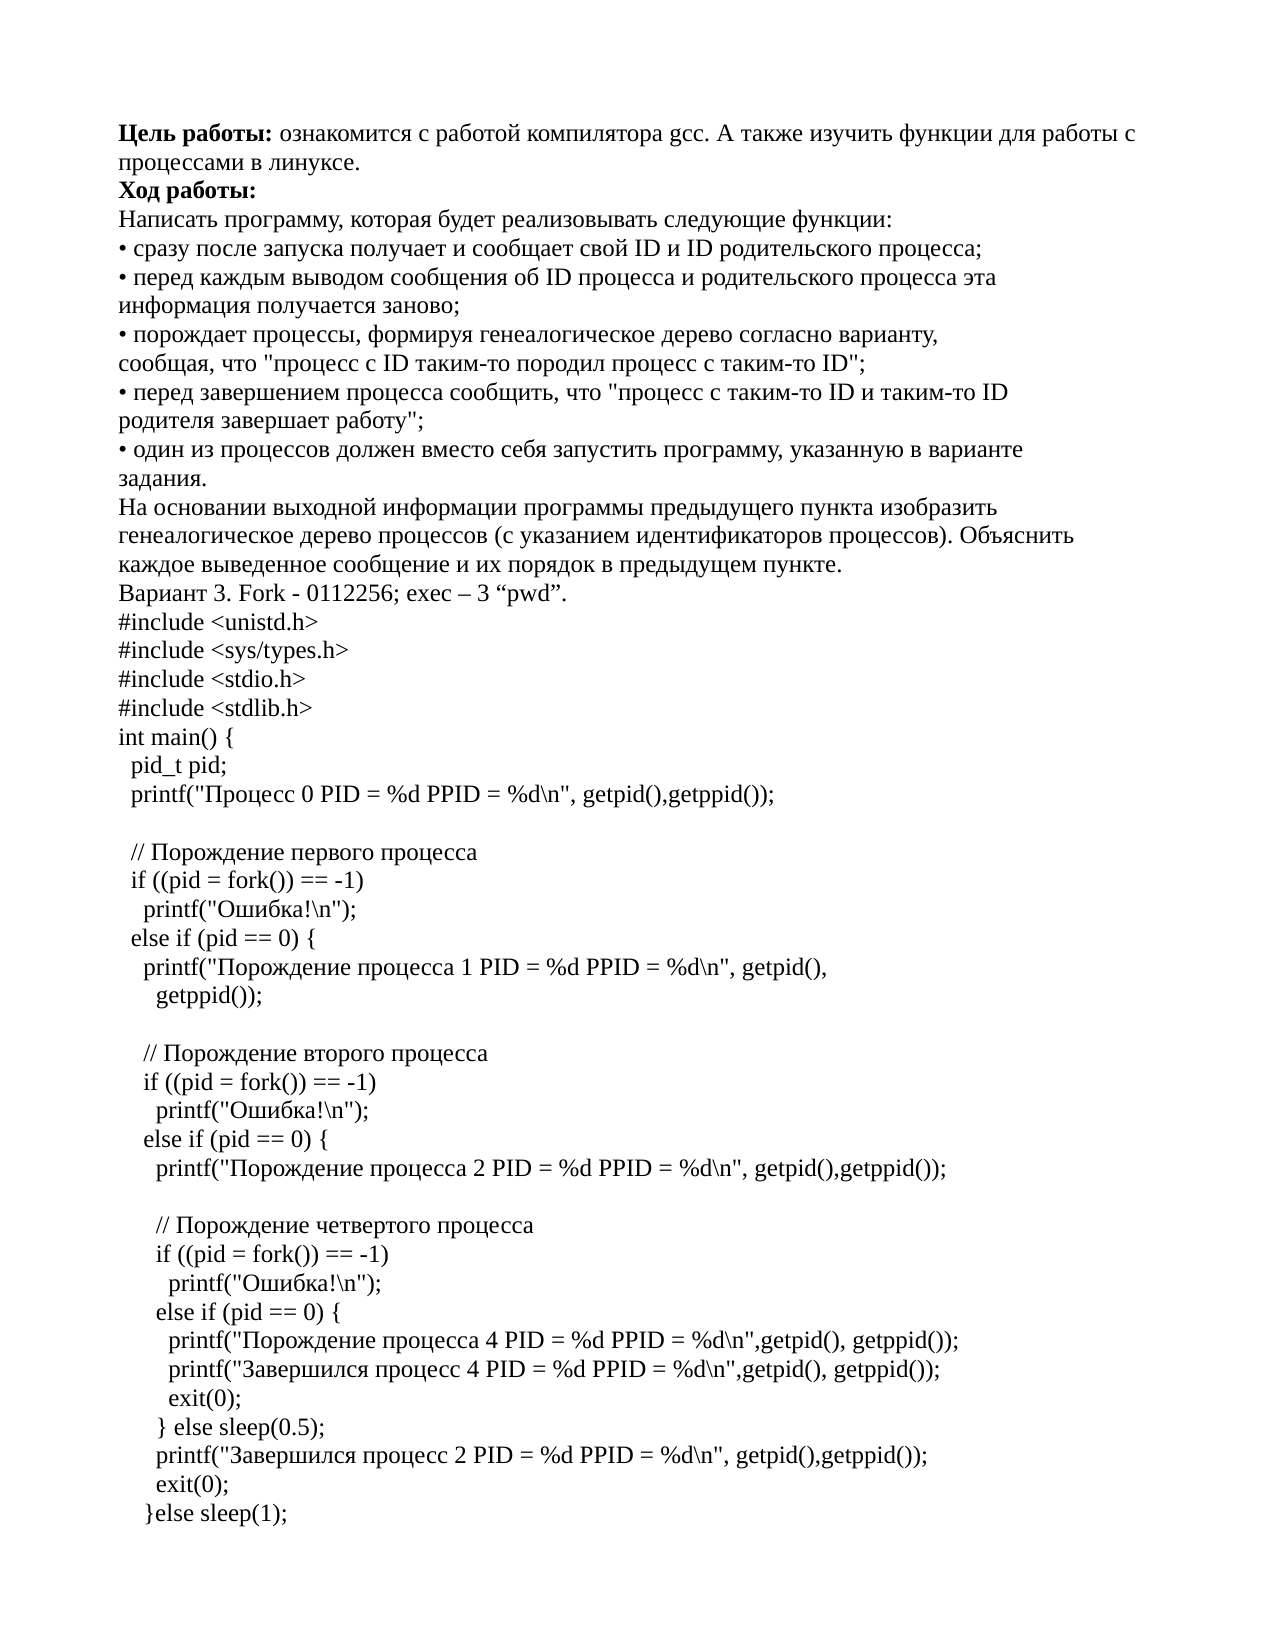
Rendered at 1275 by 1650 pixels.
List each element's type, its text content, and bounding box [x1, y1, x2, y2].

text • порождает процессы, формируя генеалогическое дерево согласно варианту, [118, 319, 1157, 348]
text exit(0); [118, 1469, 1157, 1498]
text if ((pid = fork()) == -1) [118, 1239, 1157, 1268]
text Ход работы: [118, 176, 1157, 204]
text На основании выходной информации программы предыдущего пункта изобразить [118, 492, 1157, 521]
text else if (pid == 0) { [118, 923, 1157, 952]
text сообщая, что "процесс с ID таким-то породил процесс с таким-то ID"; [118, 348, 1157, 377]
text // Порождение второго процесса [118, 1038, 1157, 1067]
text printf("Порождение процесса 4 PID = %d PPID = %d\n",getpid(), getppid()); [118, 1326, 1157, 1354]
text printf("Ошибка!\n"); [118, 1268, 1157, 1297]
text printf("Порождение процесса 2 PID = %d PPID = %d\n", getpid(),getppid()); [118, 1153, 1157, 1182]
text #include <stdlib.h> [118, 693, 1157, 722]
text генеалогическое дерево процессов (с указанием идентификаторов процессов). Объяснить [118, 521, 1157, 549]
text #include <unistd.h> [118, 607, 1157, 636]
text printf("Порождение процесса 1 PID = %d PPID = %d\n", getpid(), [118, 952, 1157, 981]
text // Порождение четвертого процесса [118, 1211, 1157, 1239]
text else if (pid == 0) { [118, 1124, 1157, 1153]
text Написать программу, которая будет реализовывать следующие функции: [118, 204, 1157, 233]
text каждое выведенное сообщение и их порядок в предыдущем пункте. [118, 549, 1157, 578]
text getppid()); [118, 981, 1157, 1009]
text • перед завершением процесса сообщить, что "процесс с таким-то ID и таким-то ID [118, 377, 1157, 406]
text • перед каждым выводом сообщения об ID процесса и родительского процесса эта [118, 262, 1157, 291]
text printf("Завершился процесс 2 PID = %d PPID = %d\n", getpid(),getppid()); [118, 1441, 1157, 1469]
text родителя завершает работу"; [118, 406, 1157, 434]
text #include <sys/types.h> [118, 636, 1157, 664]
text printf("Процесс 0 PID = %d PPID = %d\n", getpid(),getppid()); [118, 779, 1157, 808]
text exit(0); [118, 1383, 1157, 1412]
text #include <stdio.h> [118, 664, 1157, 693]
text if ((pid = fork()) == -1) [118, 1067, 1157, 1096]
text Вариант 3. Fork - 0112256; exec – 3 “pwd”. [118, 578, 1157, 607]
text Цель работы: ознакомится с работой компилятора gcc. А также изучить функции для работы с процессами в линуксе. [118, 118, 1157, 176]
text printf("Завершился процесс 4 PID = %d PPID = %d\n",getpid(), getppid()); [118, 1354, 1157, 1383]
text pid_t pid; [118, 751, 1157, 779]
text }else sleep(1); [118, 1498, 1157, 1527]
text printf("Ошибка!\n"); [118, 894, 1157, 923]
text else if (pid == 0) { [118, 1297, 1157, 1326]
text int main() { [118, 722, 1157, 751]
text printf("Ошибка!\n"); [118, 1096, 1157, 1124]
text } else sleep(0.5); [118, 1412, 1157, 1441]
text задания. [118, 463, 1157, 492]
text • один из процессов должен вместо себя запустить программу, указанную в варианте [118, 434, 1157, 463]
text // Порождение первого процесса [118, 837, 1157, 866]
text if ((pid = fork()) == -1) [118, 866, 1157, 894]
text информация получается заново; [118, 291, 1157, 319]
text • сразу после запуска получает и сообщает свой ID и ID родительского процесса; [118, 233, 1157, 262]
